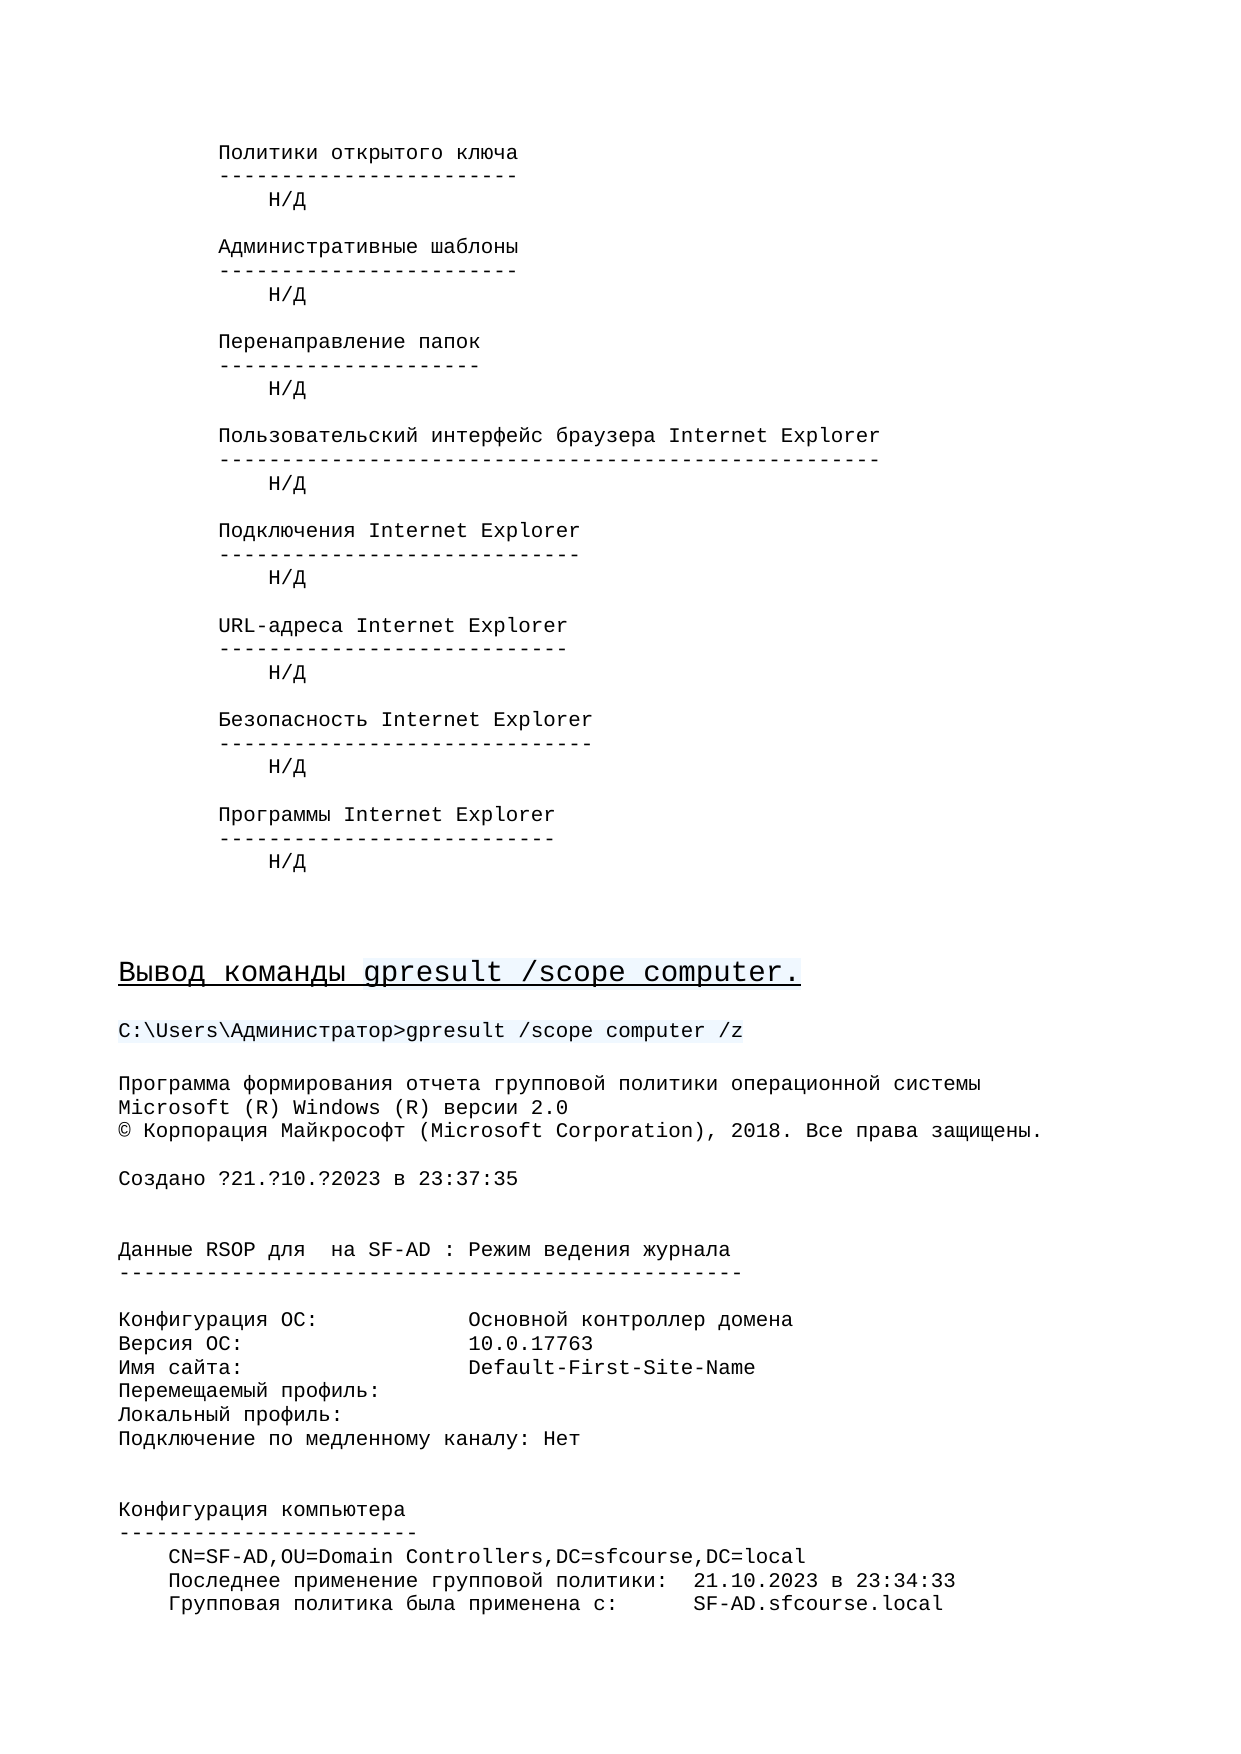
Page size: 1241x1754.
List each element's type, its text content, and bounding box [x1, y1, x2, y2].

text Групповая политика была применена с: SF-AD.sfcourse.local [118, 1593, 1122, 1617]
text Н/Д [118, 851, 1122, 875]
text C:\Users\Администратор>gpresult /scope computer /z [118, 1020, 1122, 1043]
text Локальный профиль: [118, 1404, 1122, 1428]
text Пользовательский интерфейс браузера Internet Explorer [118, 426, 1122, 449]
text ------------------------------ [118, 733, 1122, 757]
text Политики открытого ключа [118, 142, 1122, 165]
text Microsoft (R) Windows (R) версии 2.0 [118, 1097, 1122, 1120]
text Н/Д [118, 378, 1122, 402]
text Вывод команды gpresult /scope computer. [118, 957, 1122, 990]
text --------------------------- [118, 827, 1122, 851]
text Конфигурация компьютера [118, 1499, 1122, 1522]
text ---------------------------- [118, 638, 1122, 662]
text ----------------------------------------------------- [118, 449, 1122, 473]
text ------------------------ [118, 260, 1122, 284]
text Последнее применение групповой политики: 21.10.2023 в 23:34:33 [118, 1569, 1122, 1593]
text ----------------------------- [118, 544, 1122, 567]
text Н/Д [118, 473, 1122, 496]
text Подключение по медленному каналу: Нет [118, 1428, 1122, 1451]
text Н/Д [118, 757, 1122, 780]
text Н/Д [118, 662, 1122, 686]
text Версия ОС: 10.0.17763 [118, 1333, 1122, 1357]
text CN=SF-AD,OU=Domain Controllers,DC=sfcourse,DC=local [118, 1546, 1122, 1569]
text Данные RSOP для на SF-AD : Режим ведения журнала [118, 1238, 1122, 1262]
text ------------------------ [118, 165, 1122, 189]
text Административные шаблоны [118, 236, 1122, 260]
text Программа формирования отчета групповой политики операционной системы [118, 1073, 1122, 1097]
text -------------------------------------------------- [118, 1262, 1122, 1286]
text Подключения Internet Explorer [118, 520, 1122, 544]
text Безопасность Internet Explorer [118, 709, 1122, 733]
text Перемещаемый профиль: [118, 1380, 1122, 1404]
text ------------------------ [118, 1522, 1122, 1546]
text Перенаправление папок [118, 331, 1122, 354]
text Н/Д [118, 189, 1122, 213]
text URL-адреса Internet Explorer [118, 615, 1122, 638]
text --------------------- [118, 354, 1122, 378]
text © Корпорация Майкрософт (Microsoft Corporation), 2018. Все права защищены. [118, 1120, 1122, 1144]
text Имя сайта: Default-First-Site-Name [118, 1357, 1122, 1380]
text Н/Д [118, 567, 1122, 591]
text Создано ?21.?10.?2023 в 23:37:35 [118, 1168, 1122, 1191]
text Программы Internet Explorer [118, 804, 1122, 827]
text Конфигурация ОС: Основной контроллер домена [118, 1309, 1122, 1333]
text Н/Д [118, 284, 1122, 307]
